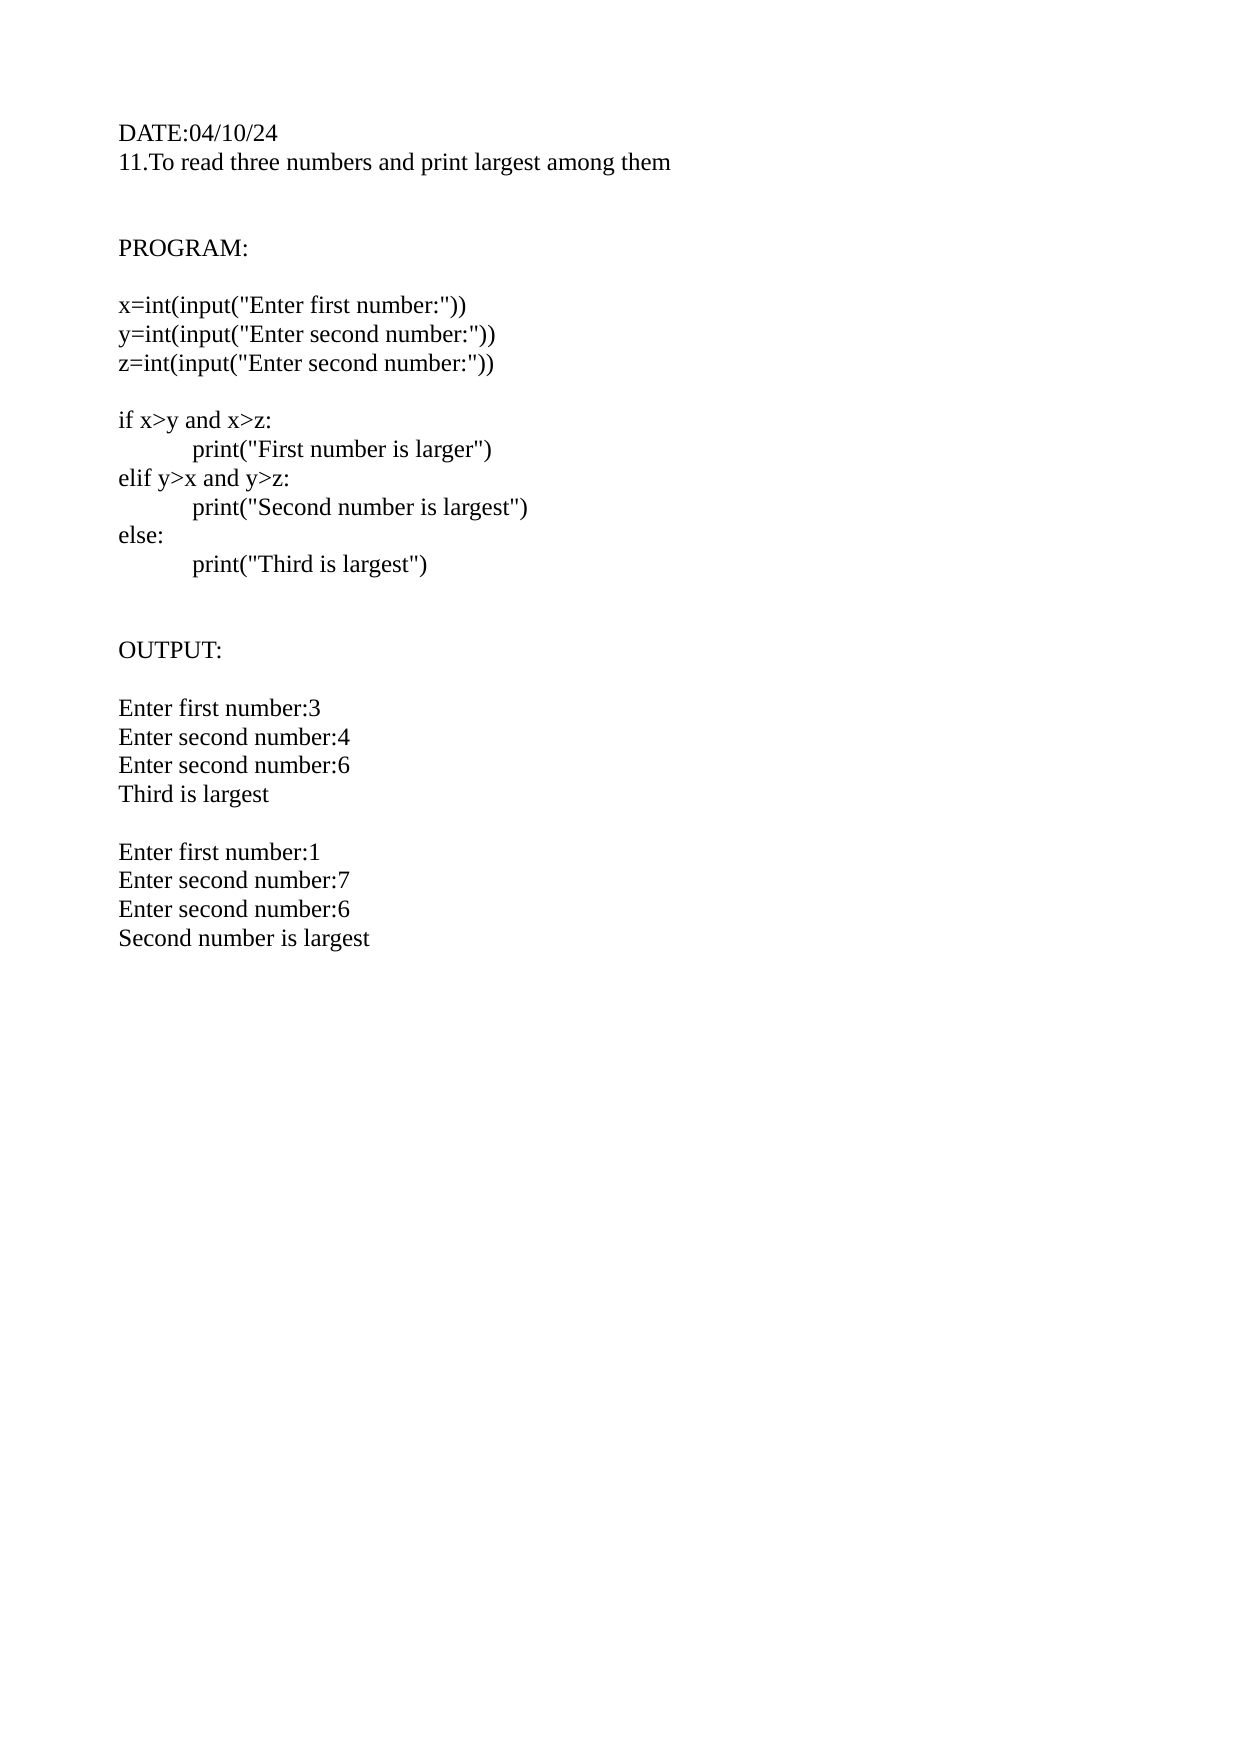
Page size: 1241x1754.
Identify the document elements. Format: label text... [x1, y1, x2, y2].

text Second number is largest [118, 923, 1122, 952]
text elif y>x and y>z: [118, 463, 1122, 492]
text print("First number is larger") [118, 434, 1122, 463]
text Enter first number:3 [118, 693, 1122, 722]
text y=int(input("Enter second number:")) [118, 319, 1122, 348]
text Enter second number:6 [118, 751, 1122, 779]
text Enter first number:1 [118, 837, 1122, 866]
text if x>y and x>z: [118, 406, 1122, 434]
text print("Second number is largest") [118, 492, 1122, 521]
text z=int(input("Enter second number:")) [118, 348, 1122, 377]
text Enter second number:4 [118, 722, 1122, 751]
text print("Third is largest") [118, 549, 1122, 578]
text Third is largest [118, 779, 1122, 808]
text 11.To read three numbers and print largest among them [118, 147, 1122, 176]
text x=int(input("Enter first number:")) [118, 291, 1122, 319]
text OUTPUT: [118, 636, 1122, 664]
text DATE:04/10/24 [118, 118, 1122, 147]
text else: [118, 521, 1122, 549]
text PROGRAM: [118, 233, 1122, 262]
text Enter second number:6 [118, 894, 1122, 923]
text Enter second number:7 [118, 866, 1122, 894]
